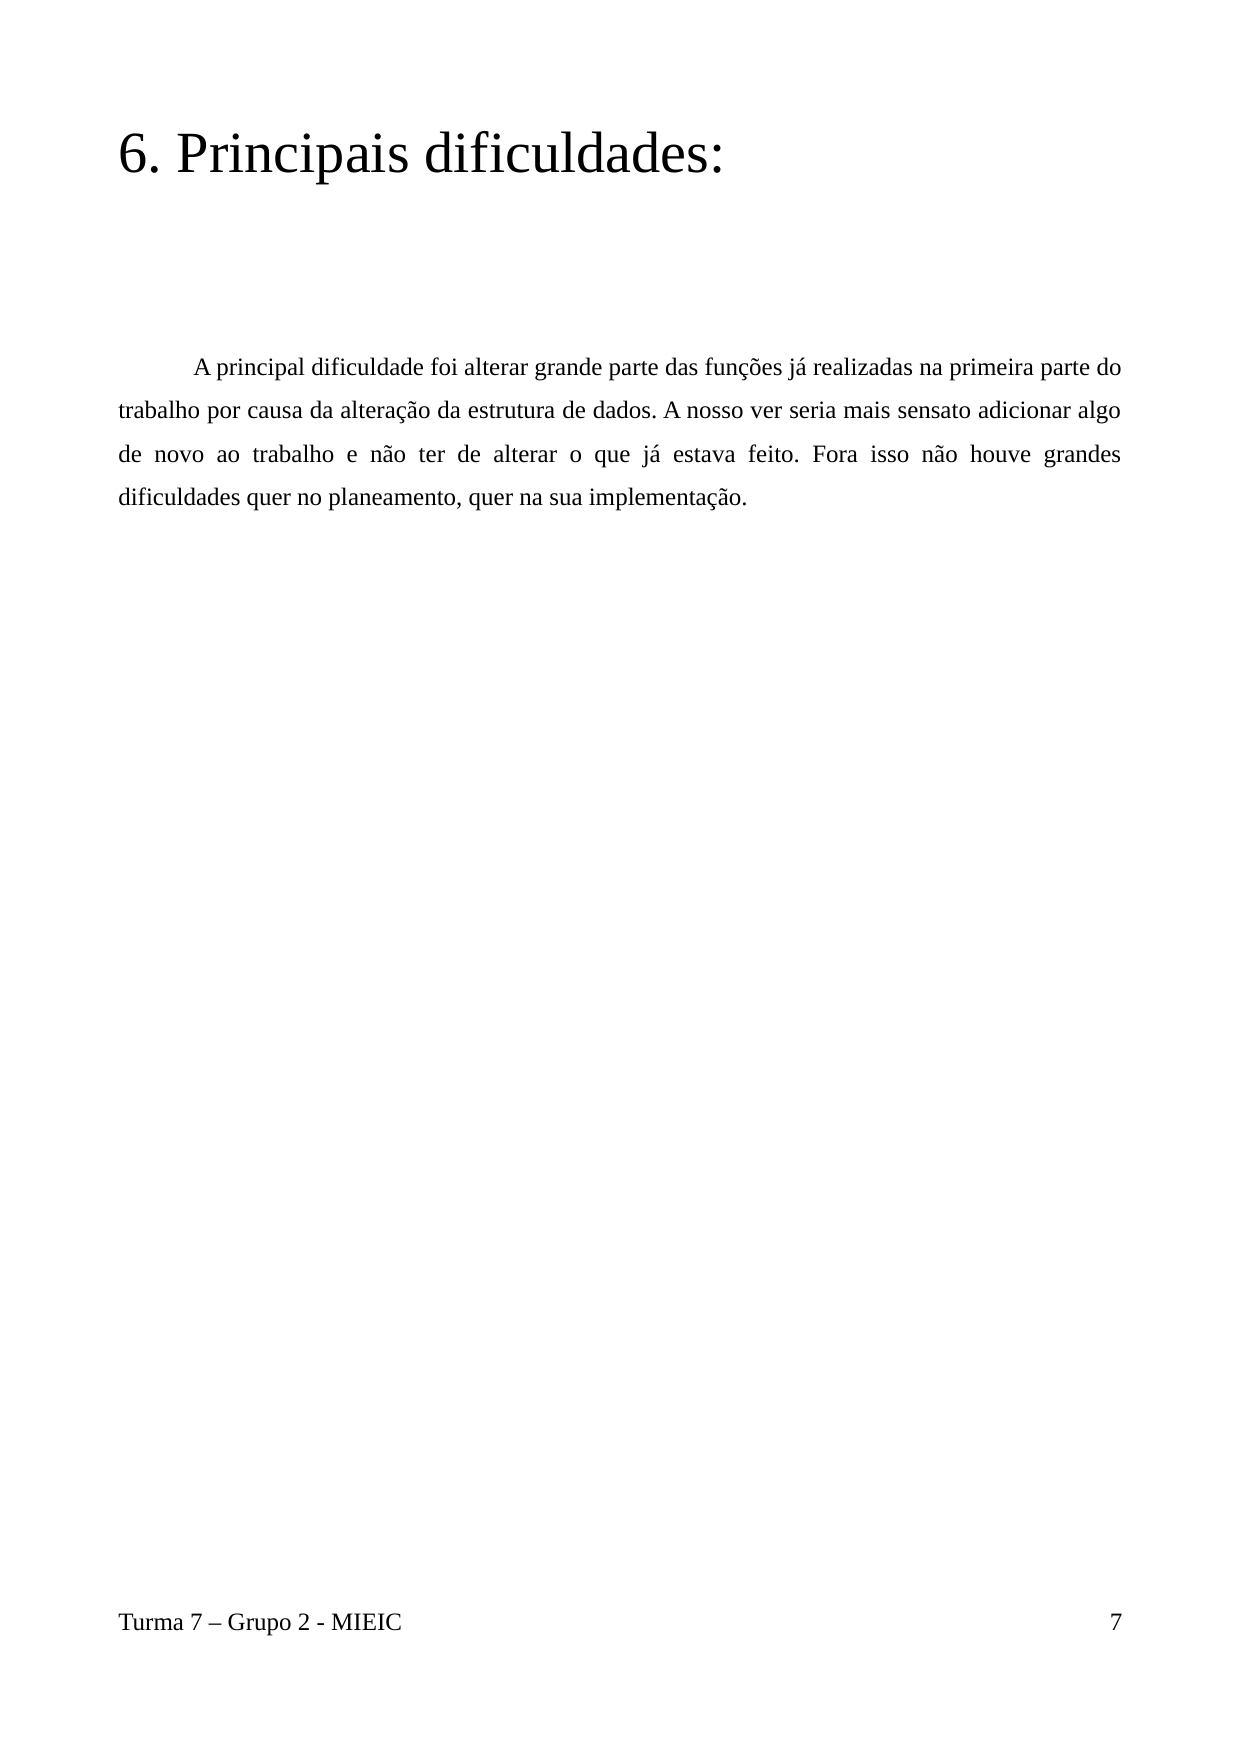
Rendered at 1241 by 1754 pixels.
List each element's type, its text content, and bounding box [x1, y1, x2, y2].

text A principal dificuldade foi alterar grande parte das funções já realizadas na primeira parte do trabalho por causa da alteração da estrutura de dados. A nosso ver seria mais sensato adicionar algo de novo ao trabalho e não ter de alterar o que já estava feito. Fora isso não houve grandes dificuldades quer no planeamento, quer na sua implementação. [118, 352, 1122, 511]
text 6. Principais dificuldades: [118, 118, 1122, 185]
